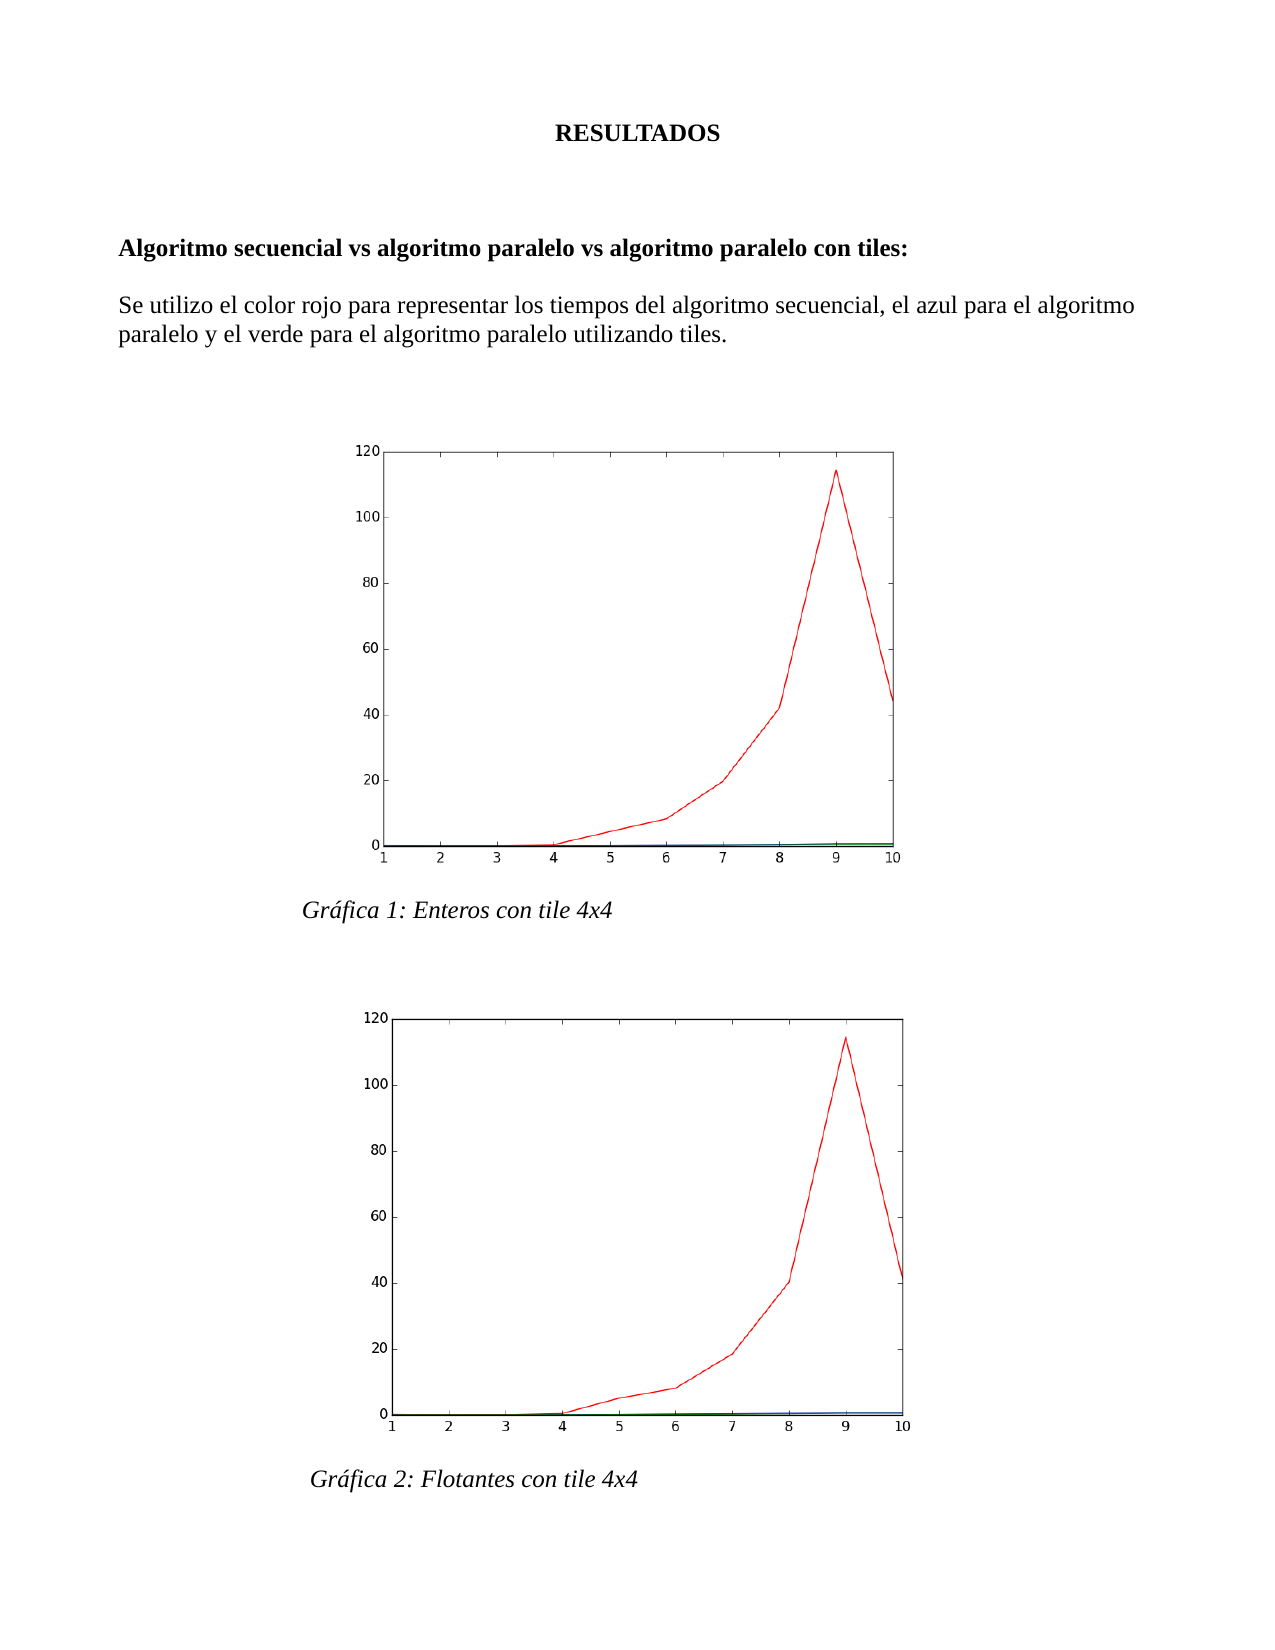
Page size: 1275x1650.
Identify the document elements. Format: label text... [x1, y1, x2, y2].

picture [301, 402, 958, 895]
text RESULTADOS [118, 118, 1157, 147]
text Se utilizo el color rojo para representar los tiempos del algoritmo secuencial, el azul para el algoritmo paralelo y el verde para el algoritmo paralelo utilizando tiles. [118, 291, 1157, 348]
text Gráfica 1: Enteros con tile 4x4 [302, 895, 958, 924]
text Algoritmo secuencial vs algoritmo paralelo vs algoritmo paralelo con tiles: [118, 233, 1157, 262]
text Gráfica 2: Flotantes con tile 4x4 [309, 1464, 968, 1492]
picture [309, 970, 968, 1464]
